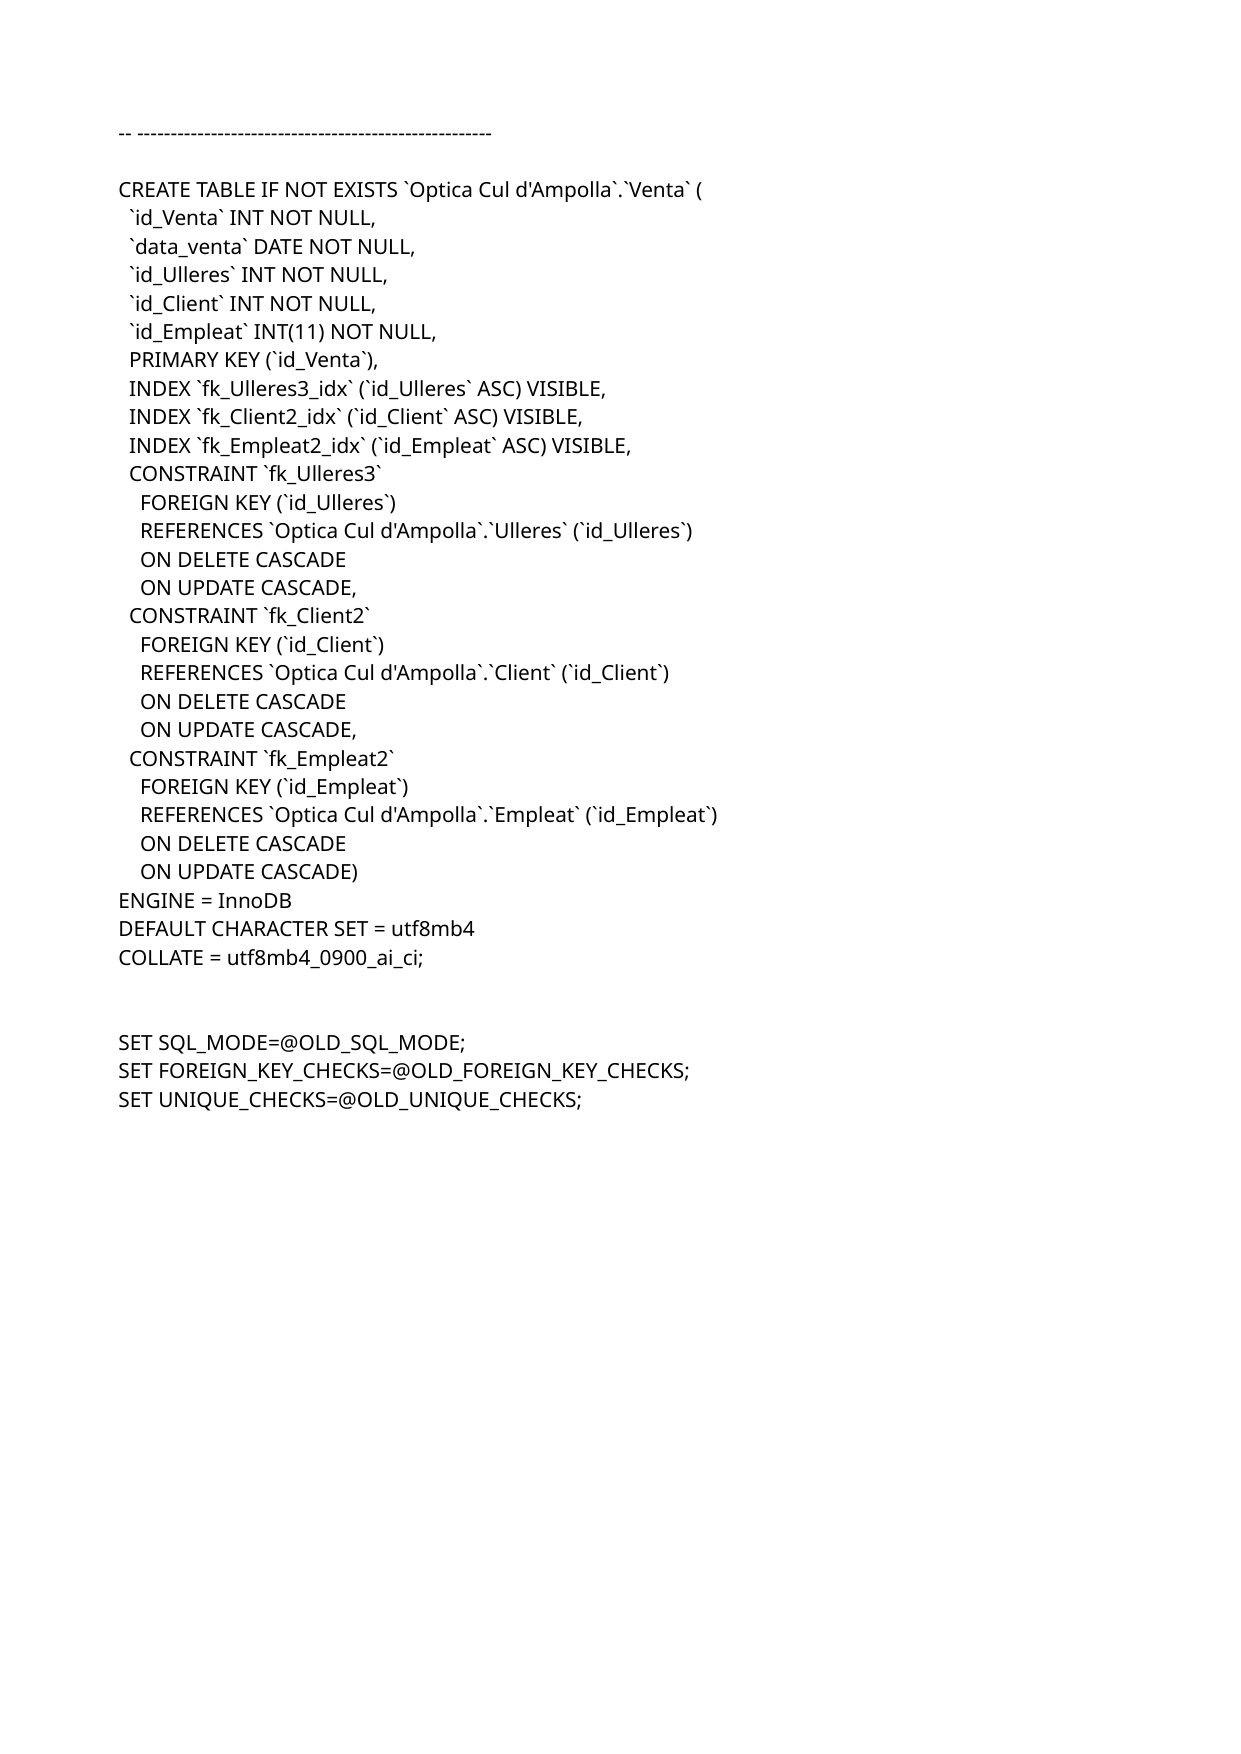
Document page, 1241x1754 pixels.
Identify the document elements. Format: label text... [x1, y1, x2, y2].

text CONSTRAINT `fk_Ulleres3` [118, 459, 1122, 488]
text ON UPDATE CASCADE) [118, 857, 1122, 886]
text DEFAULT CHARACTER SET = utf8mb4 [118, 914, 1122, 943]
text -- ----------------------------------------------------- [118, 118, 1122, 147]
text `data_venta` DATE NOT NULL, [118, 232, 1122, 260]
text ON DELETE CASCADE [118, 545, 1122, 573]
text CONSTRAINT `fk_Empleat2` [118, 744, 1122, 772]
text INDEX `fk_Client2_idx` (`id_Client` ASC) VISIBLE, [118, 402, 1122, 431]
text `id_Empleat` INT(11) NOT NULL, [118, 317, 1122, 346]
text ON UPDATE CASCADE, [118, 573, 1122, 602]
text FOREIGN KEY (`id_Empleat`) [118, 772, 1122, 801]
text REFERENCES `Optica Cul d'Ampolla`.`Empleat` (`id_Empleat`) [118, 801, 1122, 829]
text `id_Client` INT NOT NULL, [118, 289, 1122, 317]
text SET SQL_MODE=@OLD_SQL_MODE; [118, 1028, 1122, 1057]
text `id_Venta` INT NOT NULL, [118, 203, 1122, 232]
text FOREIGN KEY (`id_Ulleres`) [118, 488, 1122, 516]
text SET FOREIGN_KEY_CHECKS=@OLD_FOREIGN_KEY_CHECKS; [118, 1057, 1122, 1085]
text REFERENCES `Optica Cul d'Ampolla`.`Ulleres` (`id_Ulleres`) [118, 516, 1122, 545]
text ON DELETE CASCADE [118, 687, 1122, 715]
text `id_Ulleres` INT NOT NULL, [118, 260, 1122, 289]
text PRIMARY KEY (`id_Venta`), [118, 346, 1122, 374]
text REFERENCES `Optica Cul d'Ampolla`.`Client` (`id_Client`) [118, 658, 1122, 687]
text SET UNIQUE_CHECKS=@OLD_UNIQUE_CHECKS; [118, 1085, 1122, 1113]
text ON UPDATE CASCADE, [118, 715, 1122, 744]
text INDEX `fk_Ulleres3_idx` (`id_Ulleres` ASC) VISIBLE, [118, 374, 1122, 402]
text ON DELETE CASCADE [118, 829, 1122, 857]
text INDEX `fk_Empleat2_idx` (`id_Empleat` ASC) VISIBLE, [118, 431, 1122, 459]
text CREATE TABLE IF NOT EXISTS `Optica Cul d'Ampolla`.`Venta` ( [118, 175, 1122, 203]
text COLLATE = utf8mb4_0900_ai_ci; [118, 943, 1122, 971]
text ENGINE = InnoDB [118, 886, 1122, 914]
text CONSTRAINT `fk_Client2` [118, 602, 1122, 630]
text FOREIGN KEY (`id_Client`) [118, 630, 1122, 658]
